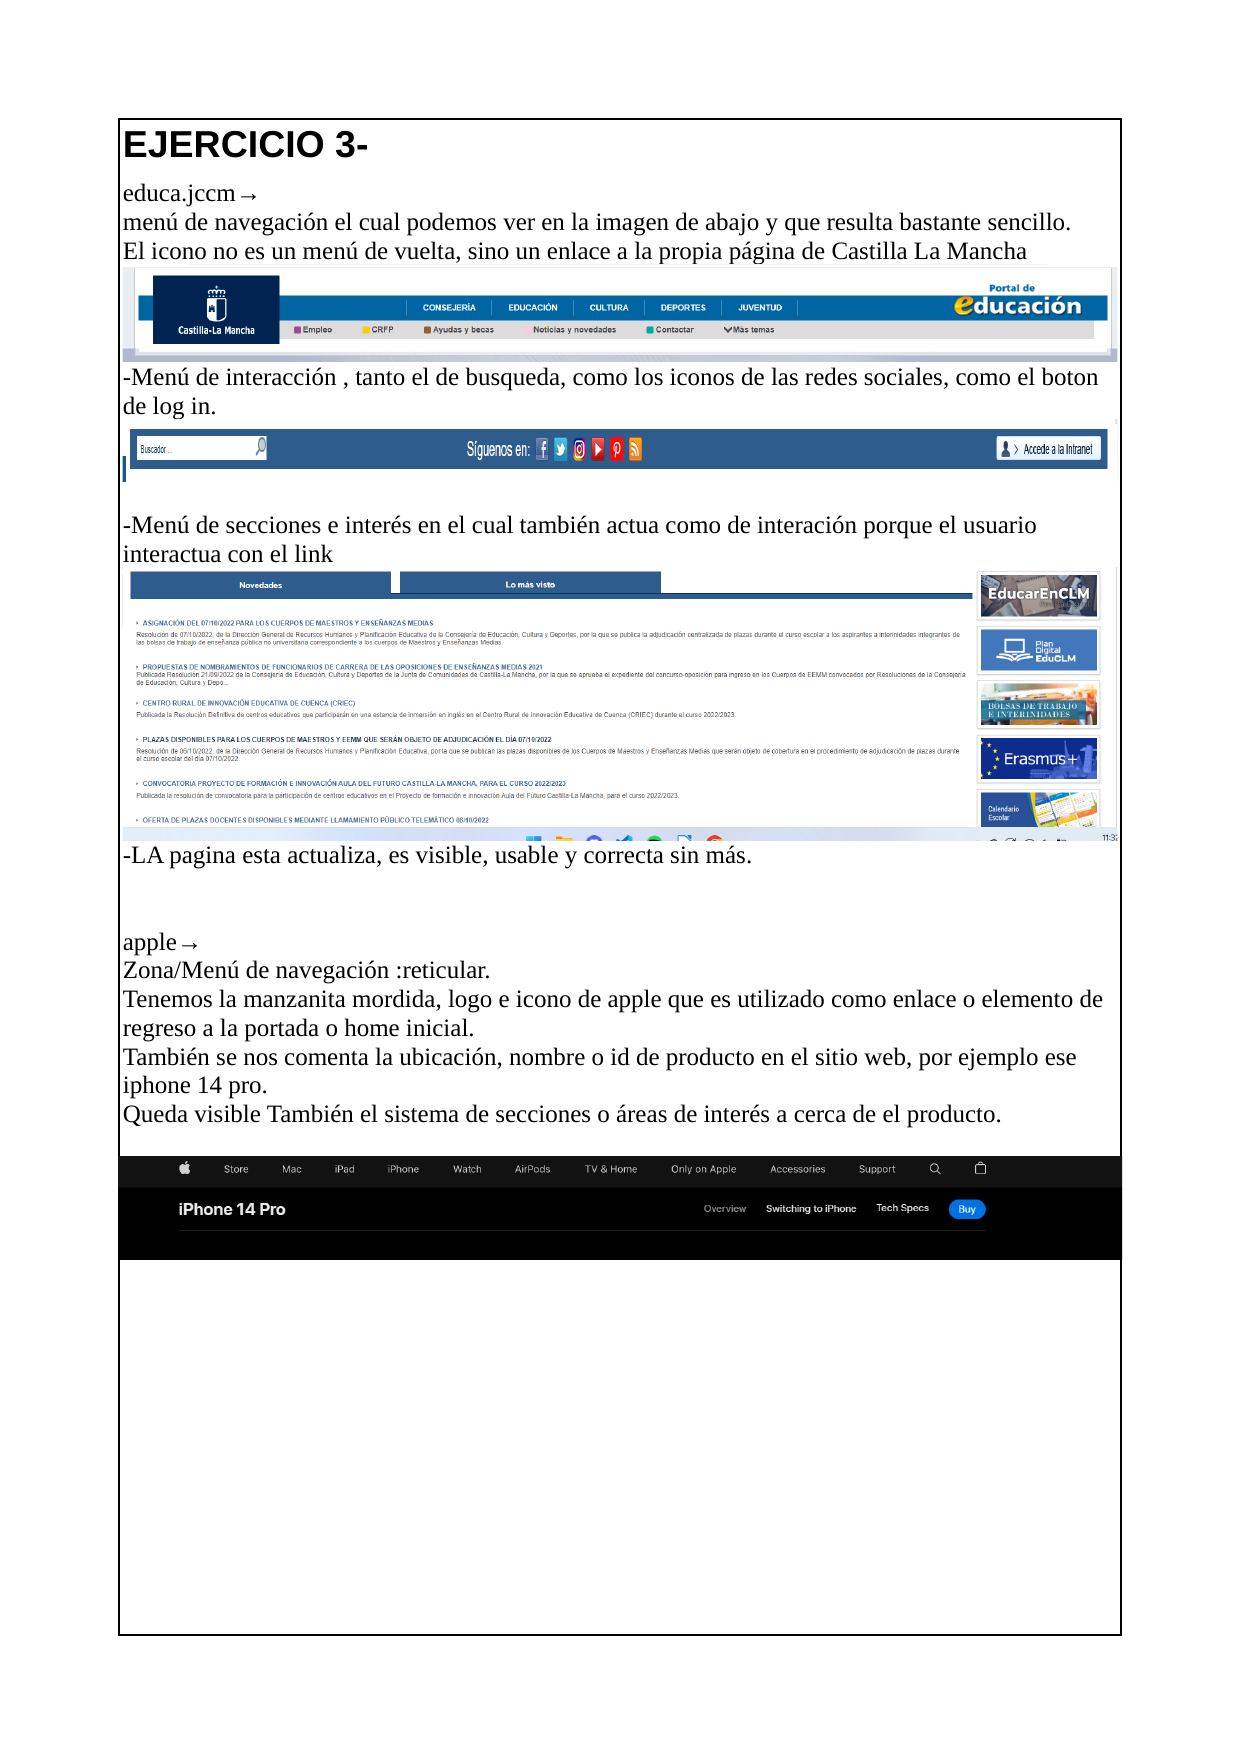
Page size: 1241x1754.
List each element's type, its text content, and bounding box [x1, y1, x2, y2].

text menú de navegación el cual podemos ver en la imagen de abajo y que resulta bastante sencillo. [123, 207, 1118, 236]
text -Menú de secciones e interés en el cual también actua como de interación porque el usuario interactua con el link [123, 510, 1118, 567]
text apple→ [123, 927, 1118, 956]
text Queda visible También el sistema de secciones o áreas de interés a cerca de el producto. [123, 1099, 1118, 1128]
picture [122, 419, 1118, 482]
picture [122, 567, 1118, 841]
text Tenemos la manzanita mordida, logo e icono de apple que es utilizado como enlace o elemento de regreso a la portada o home inicial. [123, 984, 1118, 1042]
text educa.jccm→ [123, 178, 1118, 207]
text Zona/Menú de navegación :reticular. [123, 956, 1118, 984]
picture [122, 264, 1118, 362]
text -Menú de interacción , tanto el de busqueda, como los iconos de las redes sociales, como el boton de log in. [123, 362, 1118, 419]
text El icono no es un menú de vuelta, sino un enlace a la propia página de Castilla La Mancha [123, 236, 1118, 264]
subtitle EJERCICIO 3- [123, 123, 1118, 166]
picture [118, 1156, 1123, 1260]
text También se nos comenta la ubicación, nombre o id de producto en el sitio web, por ejemplo ese iphone 14 pro. [123, 1042, 1118, 1099]
text -LA pagina esta actualiza, es visible, usable y correcta sin más. [123, 841, 1118, 869]
